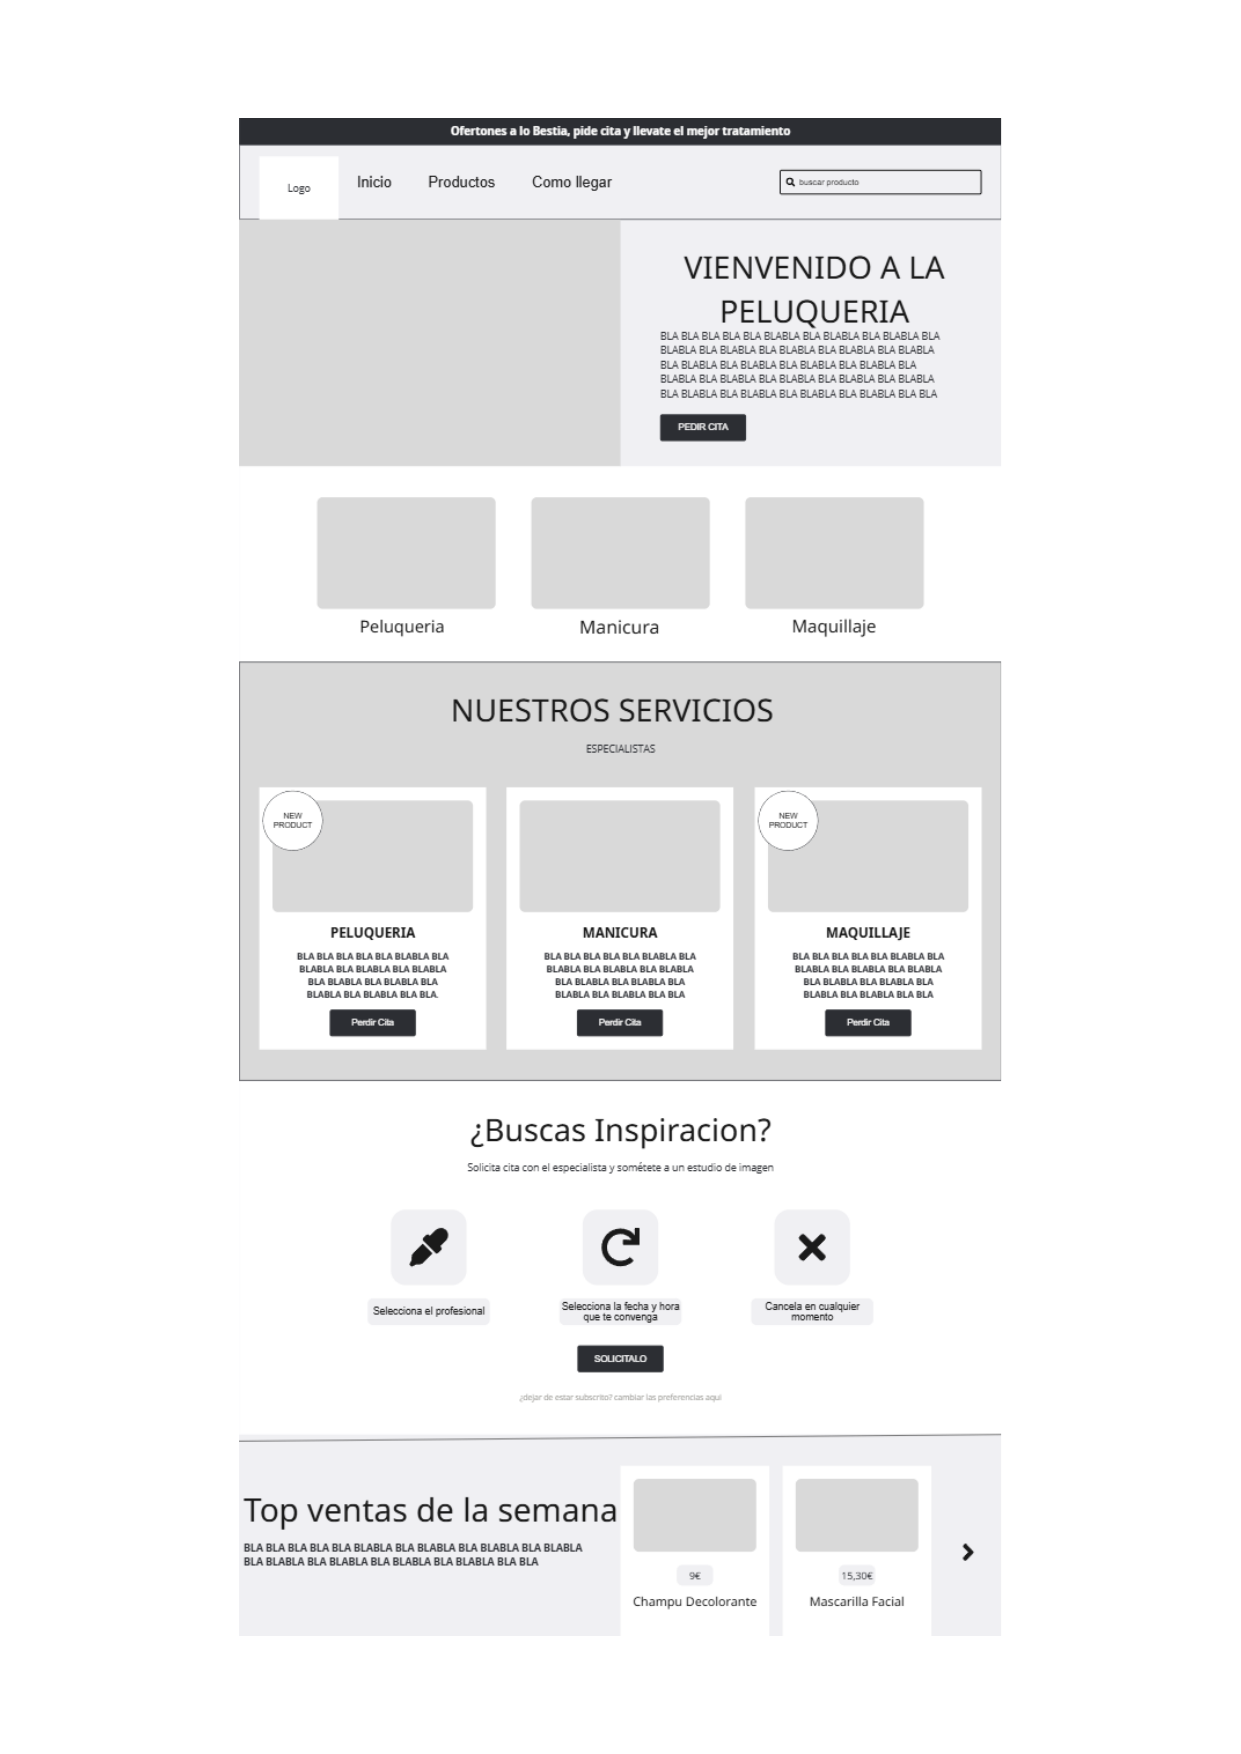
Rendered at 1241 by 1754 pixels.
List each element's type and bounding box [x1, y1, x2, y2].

picture [239, 118, 1002, 1636]
